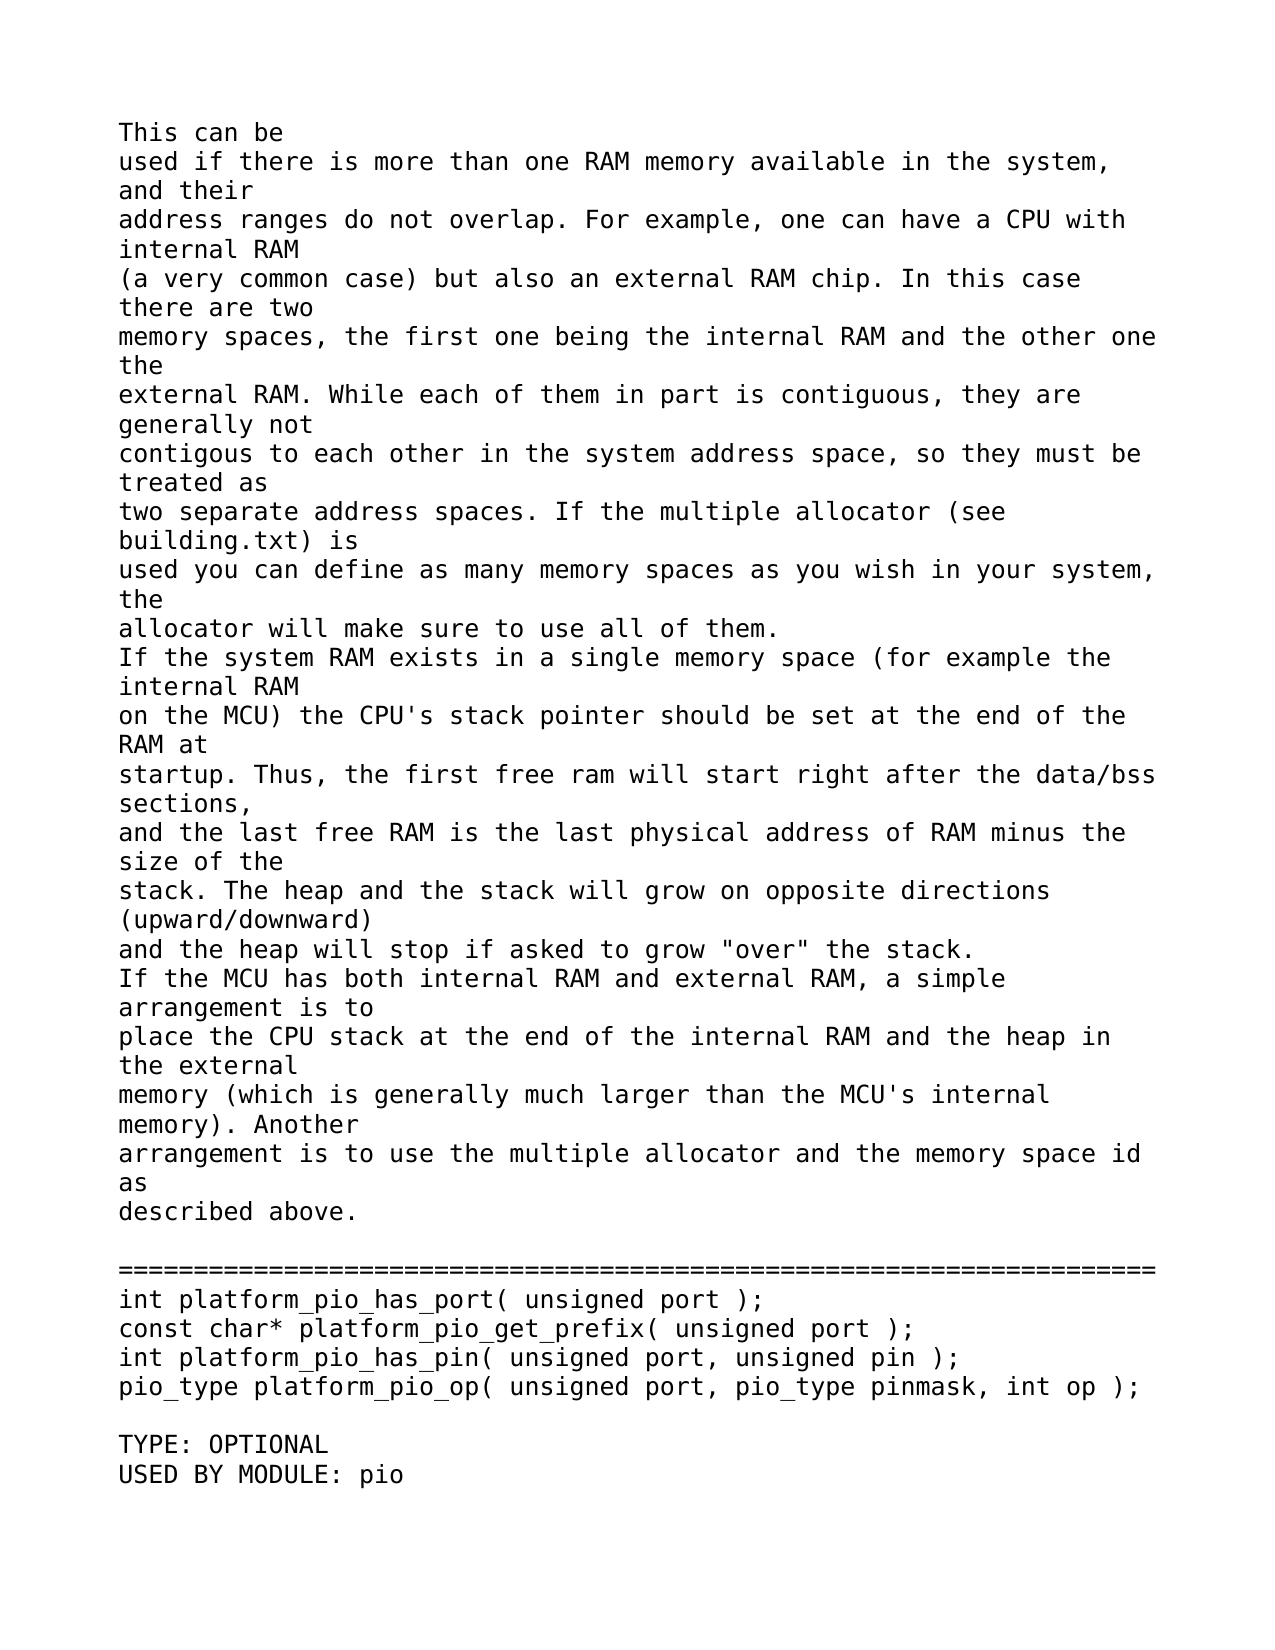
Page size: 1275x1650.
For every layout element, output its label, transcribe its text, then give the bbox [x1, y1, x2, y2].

text allocator will make sure to use all of them. [118, 614, 1157, 643]
text contigous to each other in the system address space, so they must be treated as [118, 439, 1157, 497]
text and the last free RAM is the last physical address of RAM minus the size of the [118, 818, 1157, 876]
text place the CPU stack at the end of the internal RAM and the heap in the external [118, 1022, 1157, 1081]
text memory (which is generally much larger than the MCU's internal memory). Another [118, 1081, 1157, 1139]
text on the MCU) the CPU's stack pointer should be set at the end of the RAM at [118, 701, 1157, 760]
text startup. Thus, the first free ram will start right after the data/bss sections, [118, 760, 1157, 818]
text two separate address spaces. If the multiple allocator (see building.txt) is [118, 497, 1157, 556]
text USED BY MODULE: pio [118, 1460, 1157, 1489]
text used you can define as many memory spaces as you wish in your system, the [118, 556, 1157, 614]
text memory spaces, the first one being the internal RAM and the other one the [118, 322, 1157, 381]
text const char* platform_pio_get_prefix( unsigned port ); [118, 1314, 1157, 1343]
text int platform_pio_has_pin( unsigned port, unsigned pin ); [118, 1343, 1157, 1372]
text This can be [118, 118, 1157, 147]
text used if there is more than one RAM memory available in the system, and their [118, 147, 1157, 206]
text and the heap will stop if asked to grow "over" the stack. [118, 935, 1157, 964]
text stack. The heap and the stack will grow on opposite directions (upward/downward) [118, 876, 1157, 935]
text external RAM. While each of them in part is contiguous, they are generally not [118, 381, 1157, 439]
text If the MCU has both internal RAM and external RAM, a simple arrangement is to [118, 964, 1157, 1022]
text =====================================================================int platform_pio_has_port( unsigned port ); [118, 1256, 1157, 1314]
text If the system RAM exists in a single memory space (for example the internal RAM [118, 643, 1157, 701]
text TYPE: OPTIONAL [118, 1431, 1157, 1460]
text (a very common case) but also an external RAM chip. In this case there are two [118, 264, 1157, 322]
text arrangement is to use the multiple allocator and the memory space id as [118, 1139, 1157, 1197]
text described above. [118, 1197, 1157, 1226]
text pio_type platform_pio_op( unsigned port, pio_type pinmask, int op ); [118, 1372, 1157, 1401]
text address ranges do not overlap. For example, one can have a CPU with internal RAM [118, 206, 1157, 264]
